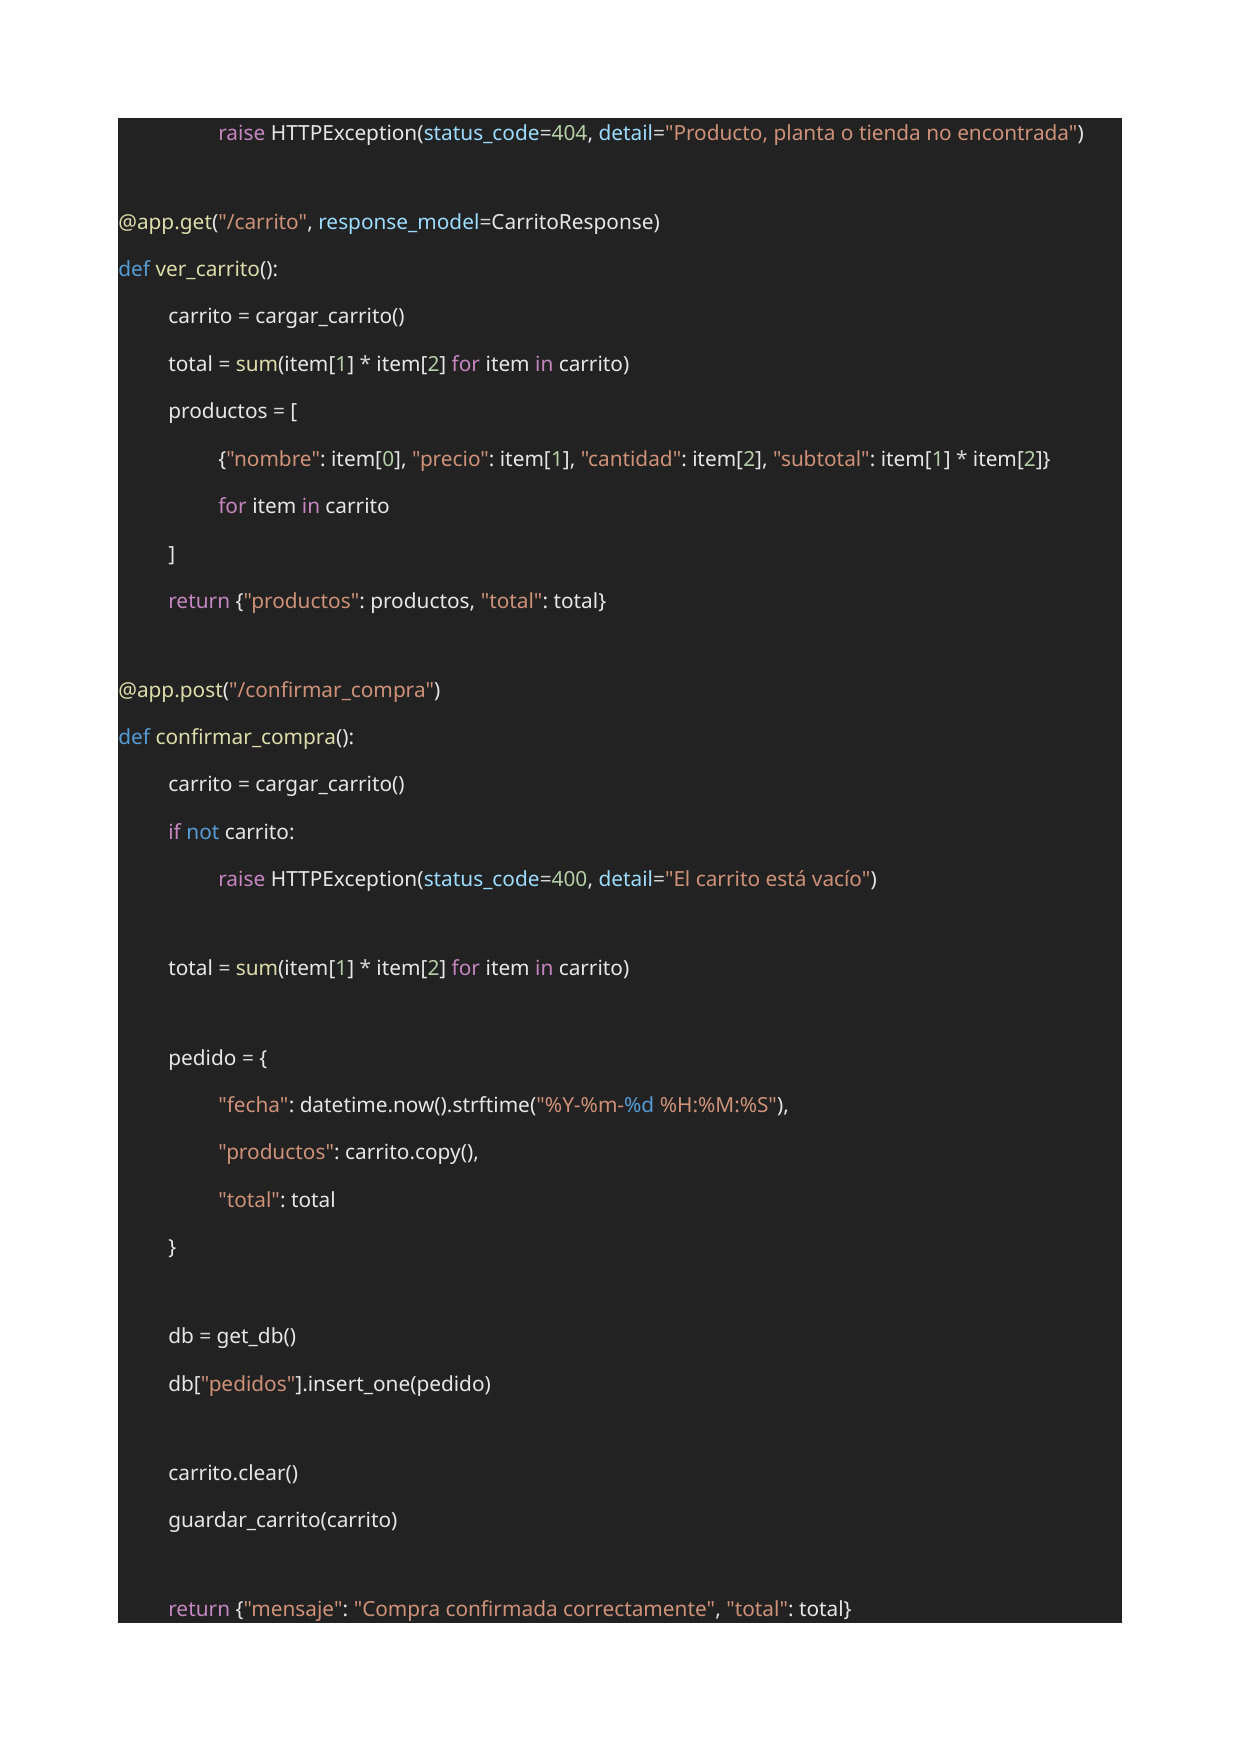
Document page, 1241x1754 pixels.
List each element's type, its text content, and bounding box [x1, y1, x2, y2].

text "fecha": datetime.now().strftime("%Y-%m-%d %H:%M:%S"), [118, 1090, 1122, 1119]
text guardar_carrito(carrito) [118, 1505, 1122, 1534]
text db["pedidos"].insert_one(pedido) [118, 1369, 1122, 1397]
text pedido = { [118, 1043, 1122, 1071]
text carrito = cargar_carrito() [118, 769, 1122, 798]
text def confirmar_compra(): [118, 722, 1122, 751]
text } [118, 1232, 1122, 1261]
text @app.get("/carrito", response_model=CarritoResponse) [118, 207, 1122, 236]
text total = sum(item[1] * item[2] for item in carrito) [118, 349, 1122, 378]
text raise HTTPException(status_code=400, detail="El carrito está vacío") [118, 864, 1122, 893]
text total = sum(item[1] * item[2] for item in carrito) [118, 953, 1122, 982]
text ] [118, 539, 1122, 567]
text raise HTTPException(status_code=404, detail="Producto, planta o tienda no encontrada") [118, 118, 1122, 147]
text carrito = cargar_carrito() [118, 302, 1122, 330]
text productos = [ [118, 396, 1122, 425]
text {"nombre": item[0], "precio": item[1], "cantidad": item[2], "subtotal": item[1] * item[2]} [118, 444, 1122, 472]
text "productos": carrito.copy(), [118, 1137, 1122, 1166]
text "total": total [118, 1185, 1122, 1213]
text carrito.clear() [118, 1458, 1122, 1487]
text def ver_carrito(): [118, 254, 1122, 283]
text if not carrito: [118, 817, 1122, 846]
text return {"mensaje": "Compra confirmada correctamente", "total": total} [118, 1594, 1122, 1623]
text db = get_db() [118, 1321, 1122, 1350]
text return {"productos": productos, "total": total} [118, 586, 1122, 614]
text @app.post("/confirmar_compra") [118, 675, 1122, 704]
text for item in carrito [118, 491, 1122, 520]
